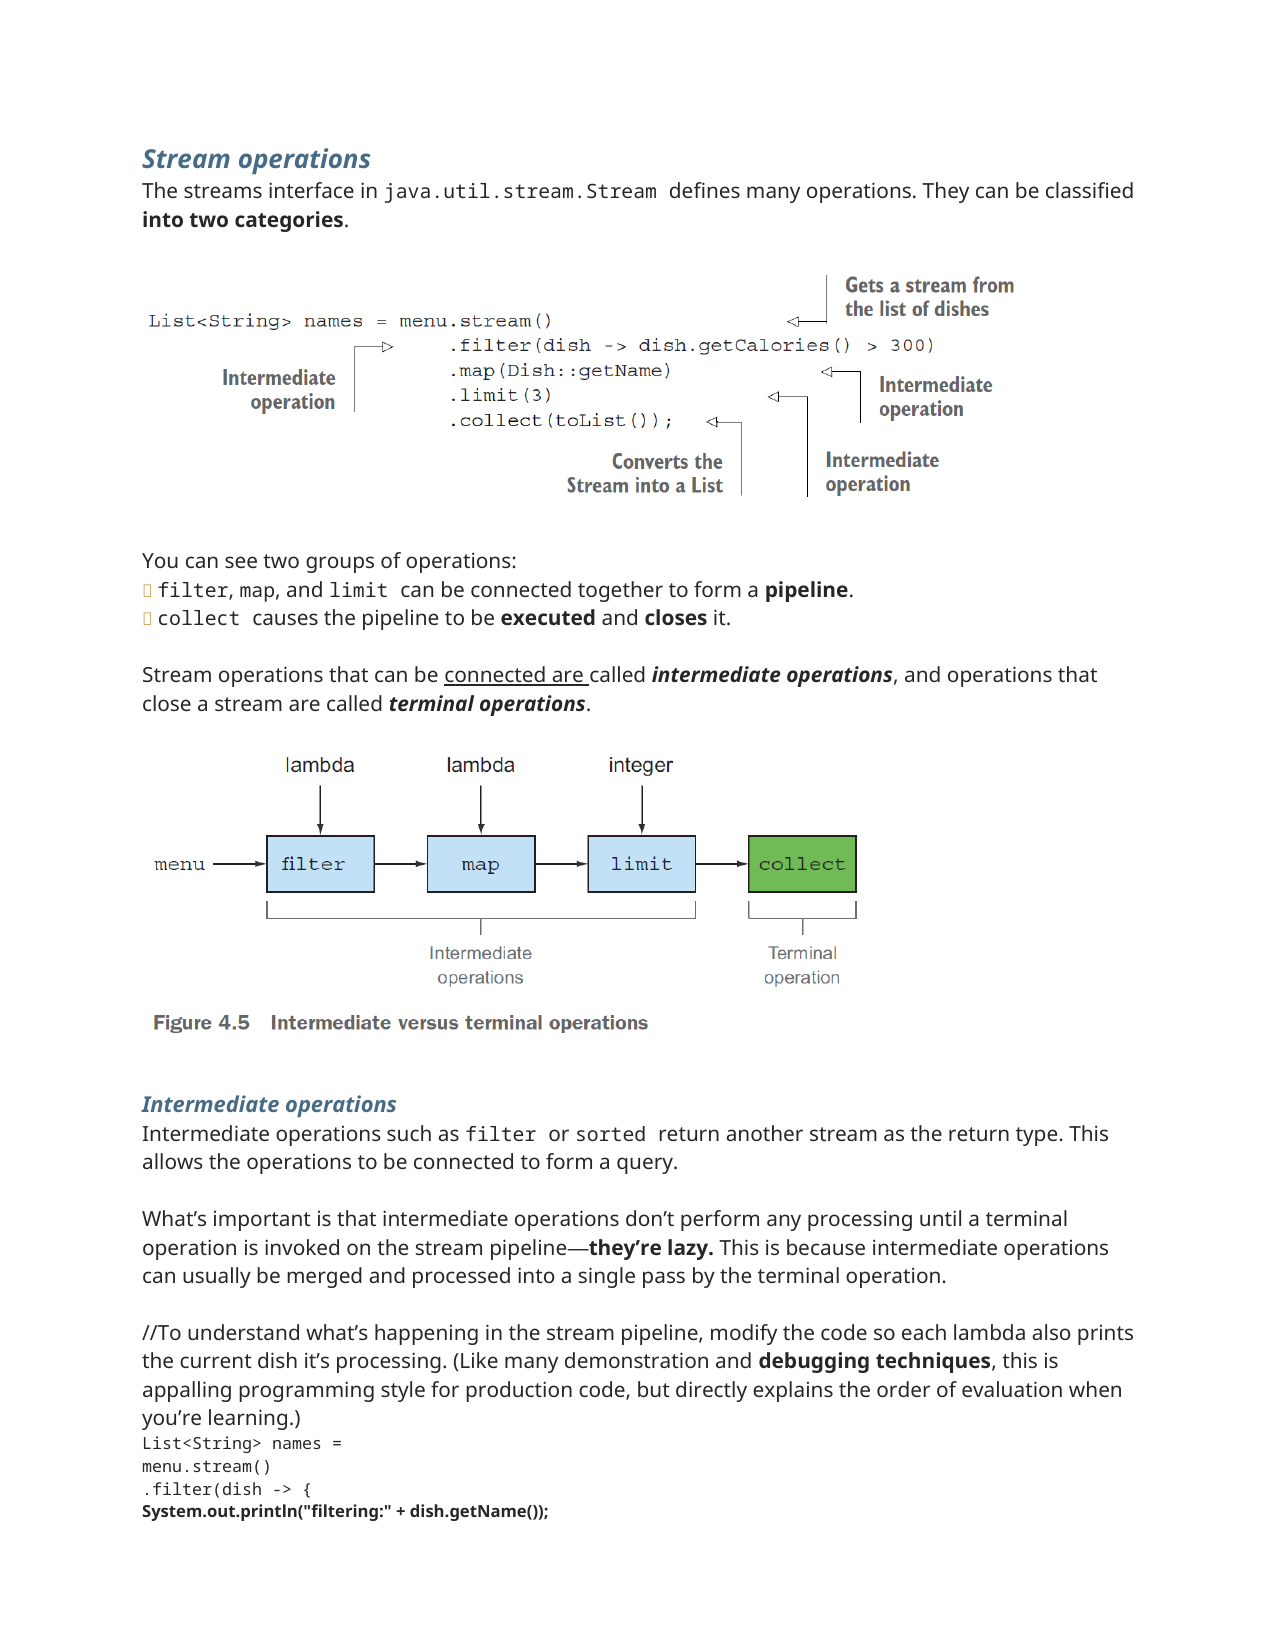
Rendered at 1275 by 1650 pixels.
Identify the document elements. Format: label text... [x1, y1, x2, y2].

text Intermediate operations [142, 1089, 1149, 1119]
text The streams interface in java.util.stream.Stream defines many operations. They can be classified into two categories. [142, 177, 1149, 233]
text What’s important is that intermediate operations don’t perform any processing until a terminal operation is invoked on the stream pipeline—they’re lazy. This is because intermediate operations can usually be merged and processed into a single pass by the terminal operation. [142, 1204, 1149, 1289]
text Stream operations [142, 141, 1149, 177]
text Stream operations that can be connected are called intermediate operations, and operations that close a stream are called terminal operations. [142, 660, 1149, 717]
text //To understand what’s happening in the stream pipeline, modify the code so each lambda also prints the current dish it’s processing. (Like many demonstration and debugging techniques, this is appalling programming style for production code, but directly explains the order of evaluation when you’re learning.) [142, 1318, 1149, 1432]
text You can see two groups of operations: [142, 547, 1149, 575]
text  collect causes the pipeline to be executed and closes it. [142, 603, 1149, 632]
text System.out.println("filtering:" + dish.getName()); [142, 1500, 1149, 1523]
text .filter(dish -> { [142, 1477, 1149, 1500]
text menu.stream() [142, 1454, 1149, 1477]
text  filter, map, and limit can be connected together to form a pipeline. [142, 575, 1149, 603]
text Intermediate operations such as filter or sorted return another stream as the return type. This allows the operations to be connected to form a query. [142, 1119, 1149, 1176]
text List<String> names = [142, 1432, 1149, 1454]
